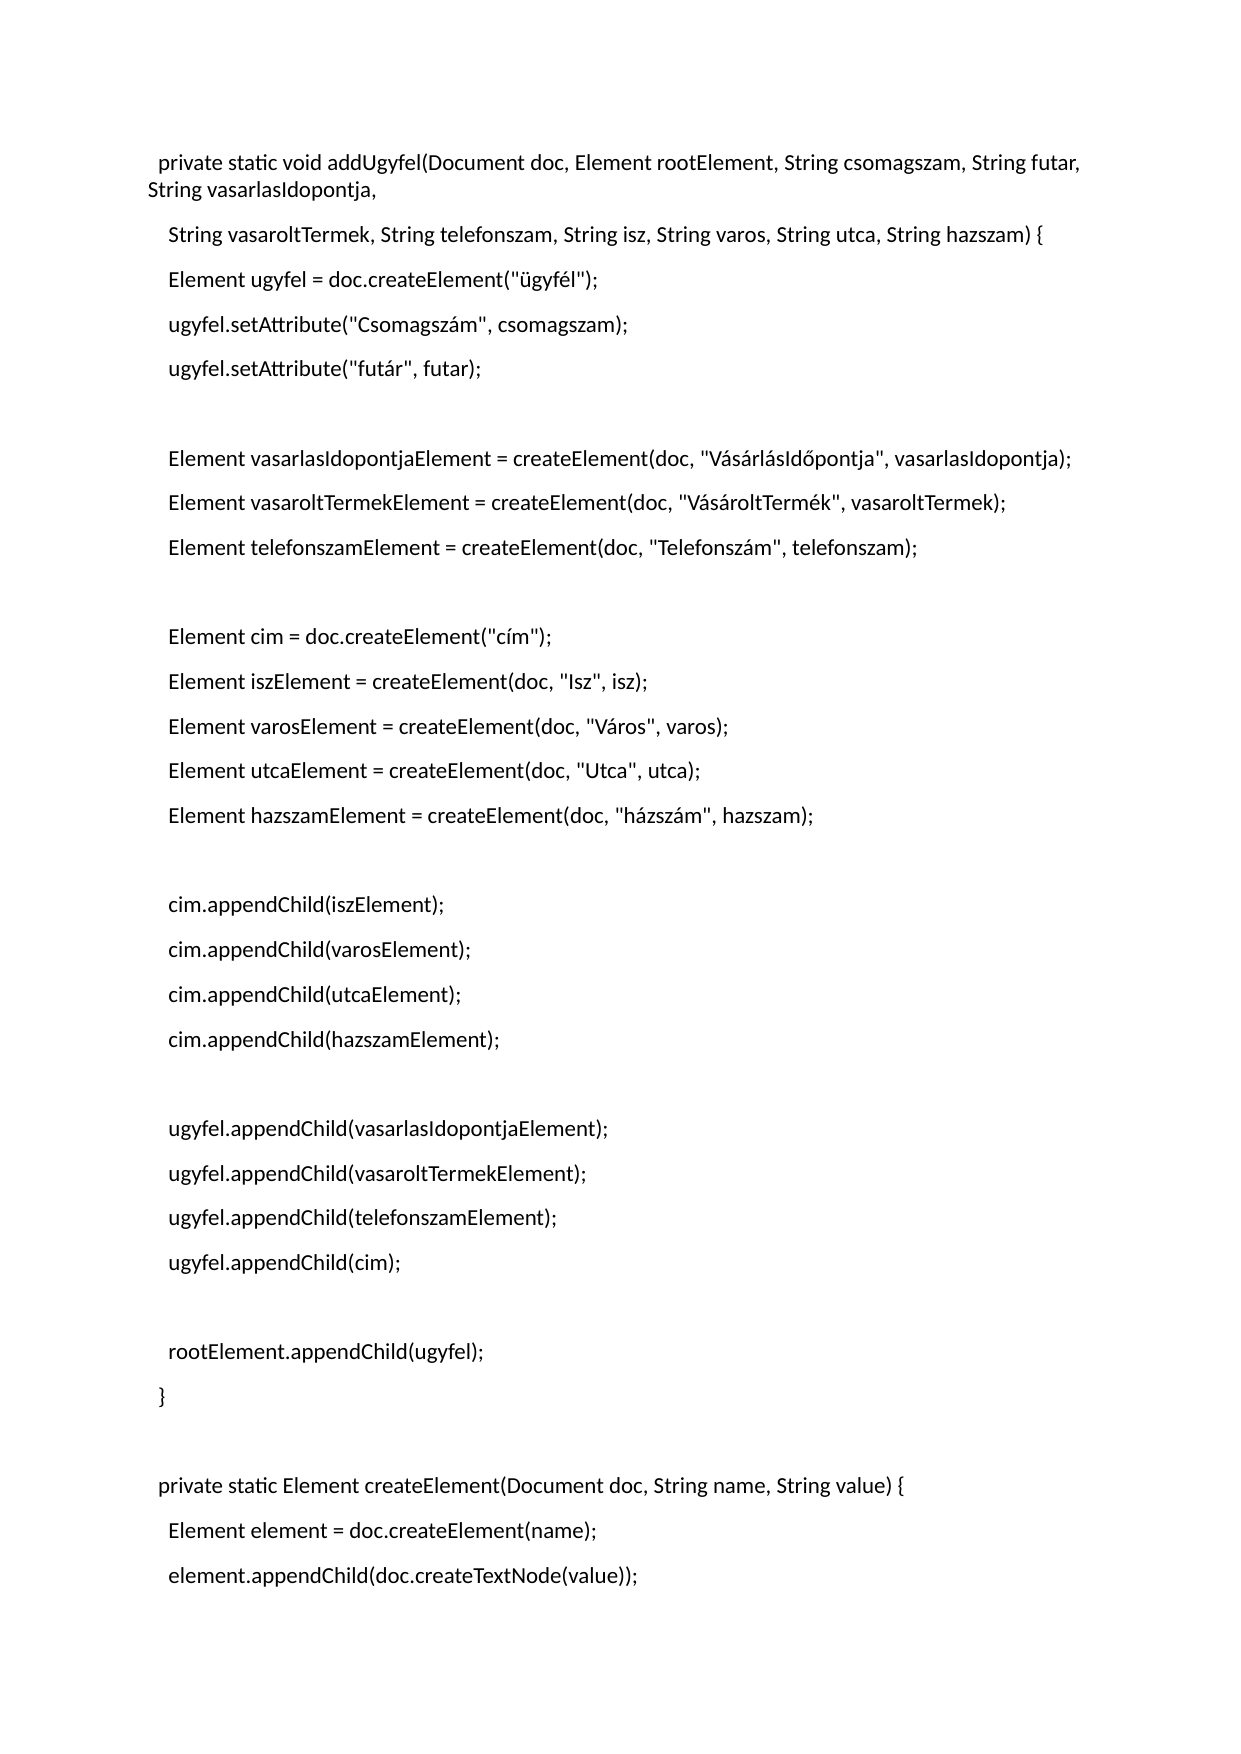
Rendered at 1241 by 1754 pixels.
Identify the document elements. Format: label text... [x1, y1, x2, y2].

text ugyfel.appendChild(vasarlasIdopontjaElement); [148, 1114, 1093, 1142]
text Element iszElement = createElement(doc, "Isz", isz); [148, 667, 1093, 695]
text cim.appendChild(varosElement); [148, 935, 1093, 963]
text Element cim = doc.createElement("cím"); [148, 622, 1093, 651]
text Element vasaroltTermekElement = createElement(doc, "VásároltTermék", vasaroltTermek); [148, 488, 1093, 516]
text Element hazszamElement = createElement(doc, "házszám", hazszam); [148, 801, 1093, 829]
text element.appendChild(doc.createTextNode(value)); [148, 1561, 1093, 1589]
text private static void addUgyfel(Document doc, Element rootElement, String csomagszam, String futar, String vasarlasIdopontja, [148, 148, 1093, 204]
text Element utcaElement = createElement(doc, "Utca", utca); [148, 757, 1093, 784]
text private static Element createElement(Document doc, String name, String value) { [148, 1472, 1093, 1499]
text Element varosElement = createElement(doc, "Város", varos); [148, 712, 1093, 740]
text ugyfel.appendChild(vasaroltTermekElement); [148, 1159, 1093, 1187]
text Element telefonszamElement = createElement(doc, "Telefonszám", telefonszam); [148, 533, 1093, 561]
text Element element = doc.createElement(name); [148, 1516, 1093, 1544]
text cim.appendChild(iszElement); [148, 891, 1093, 919]
text ugyfel.setAttribute("Csomagszám", csomagszam); [148, 310, 1093, 338]
text Element ugyfel = doc.createElement("ügyfél"); [148, 265, 1093, 293]
text ugyfel.setAttribute("futár", futar); [148, 354, 1093, 382]
text rootElement.appendChild(ugyfel); [148, 1337, 1093, 1366]
text Element vasarlasIdopontjaElement = createElement(doc, "VásárlásIdőpontja", vasarlasIdopontja); [148, 444, 1093, 472]
text String vasaroltTermek, String telefonszam, String isz, String varos, String utca, String hazszam) { [148, 220, 1093, 248]
text } [148, 1382, 1093, 1410]
text ugyfel.appendChild(cim); [148, 1248, 1093, 1276]
text cim.appendChild(utcaElement); [148, 980, 1093, 1008]
text cim.appendChild(hazszamElement); [148, 1025, 1093, 1053]
text ugyfel.appendChild(telefonszamElement); [148, 1203, 1093, 1231]
